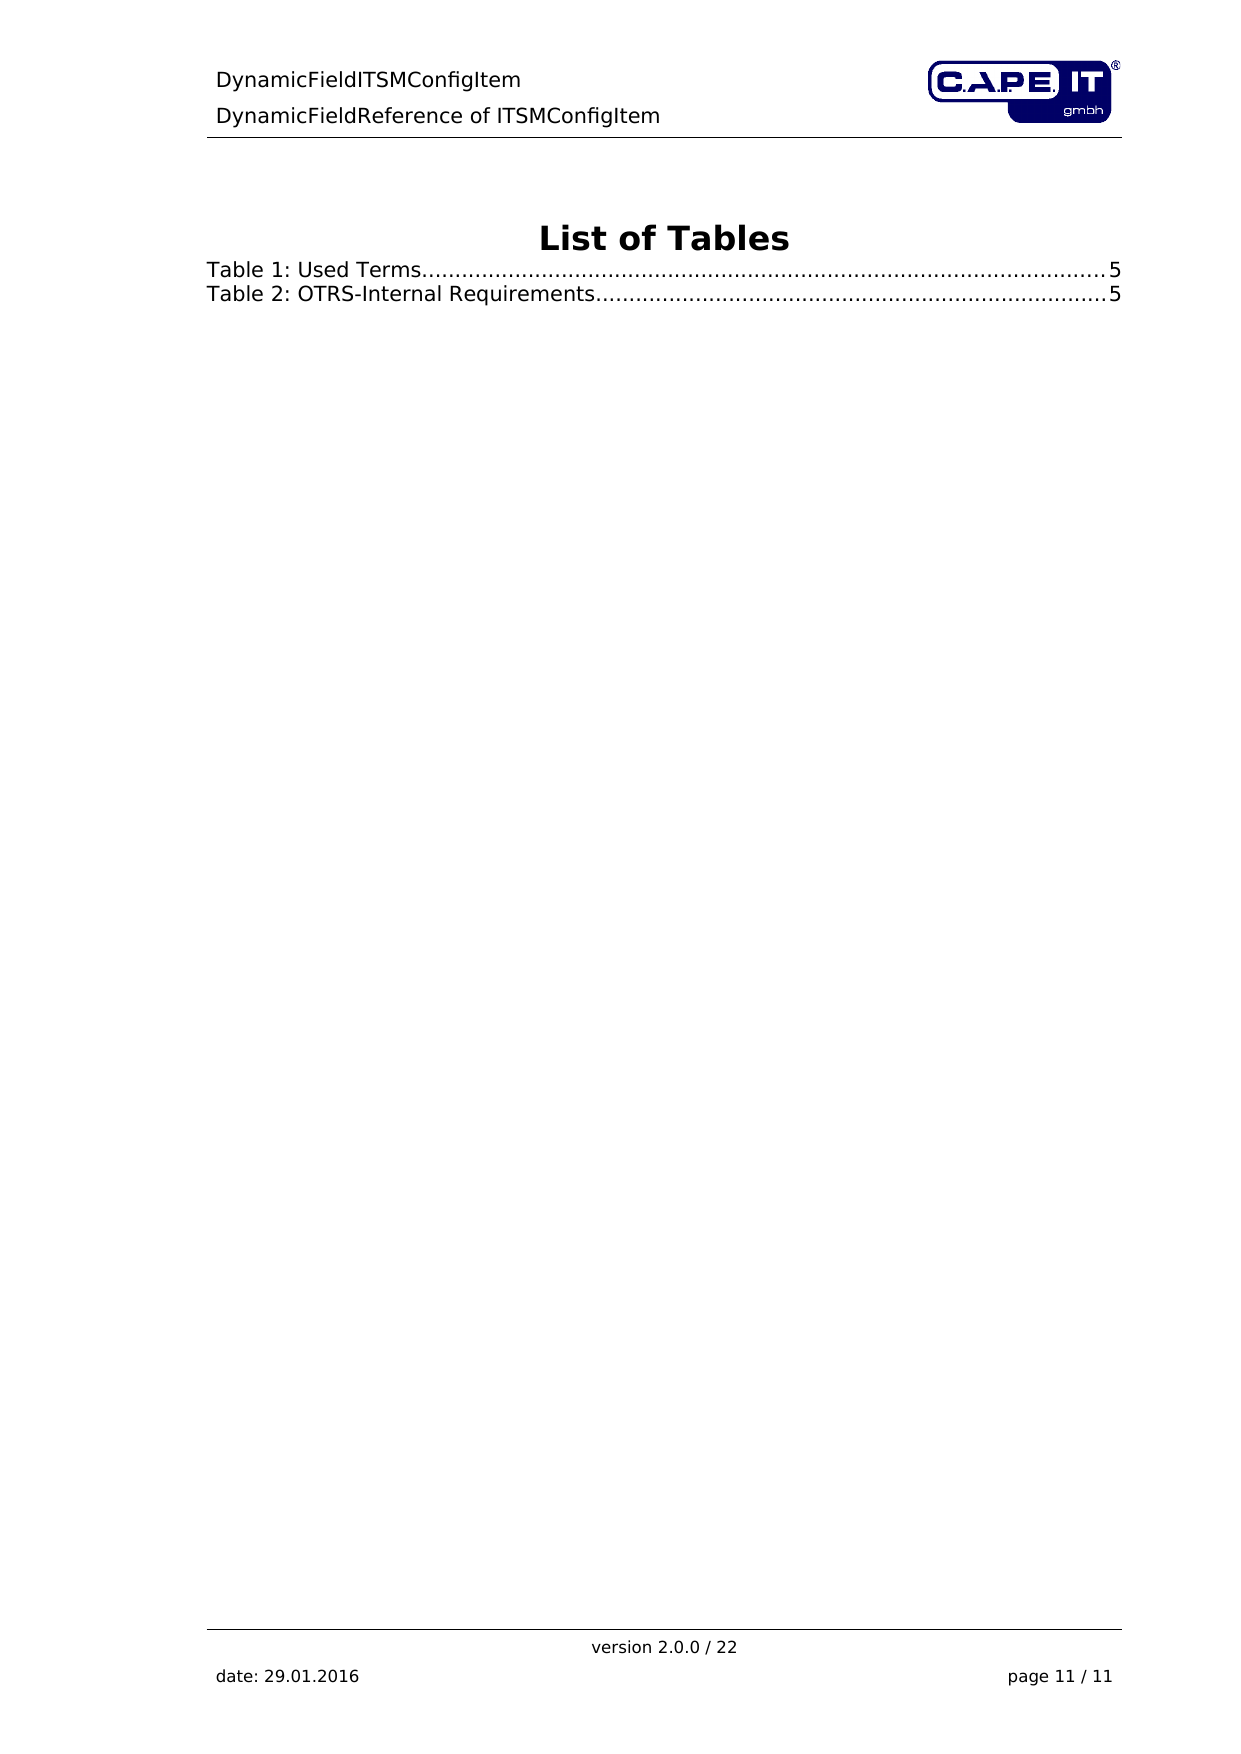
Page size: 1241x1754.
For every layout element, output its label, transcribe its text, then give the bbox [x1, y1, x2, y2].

text Table 2: OTRS-Internal Requirements 5 [207, 282, 1122, 306]
text Table 1: Used Terms 5 [207, 258, 1122, 282]
subtitle List of Tables [207, 219, 1122, 258]
picture [928, 60, 1121, 123]
